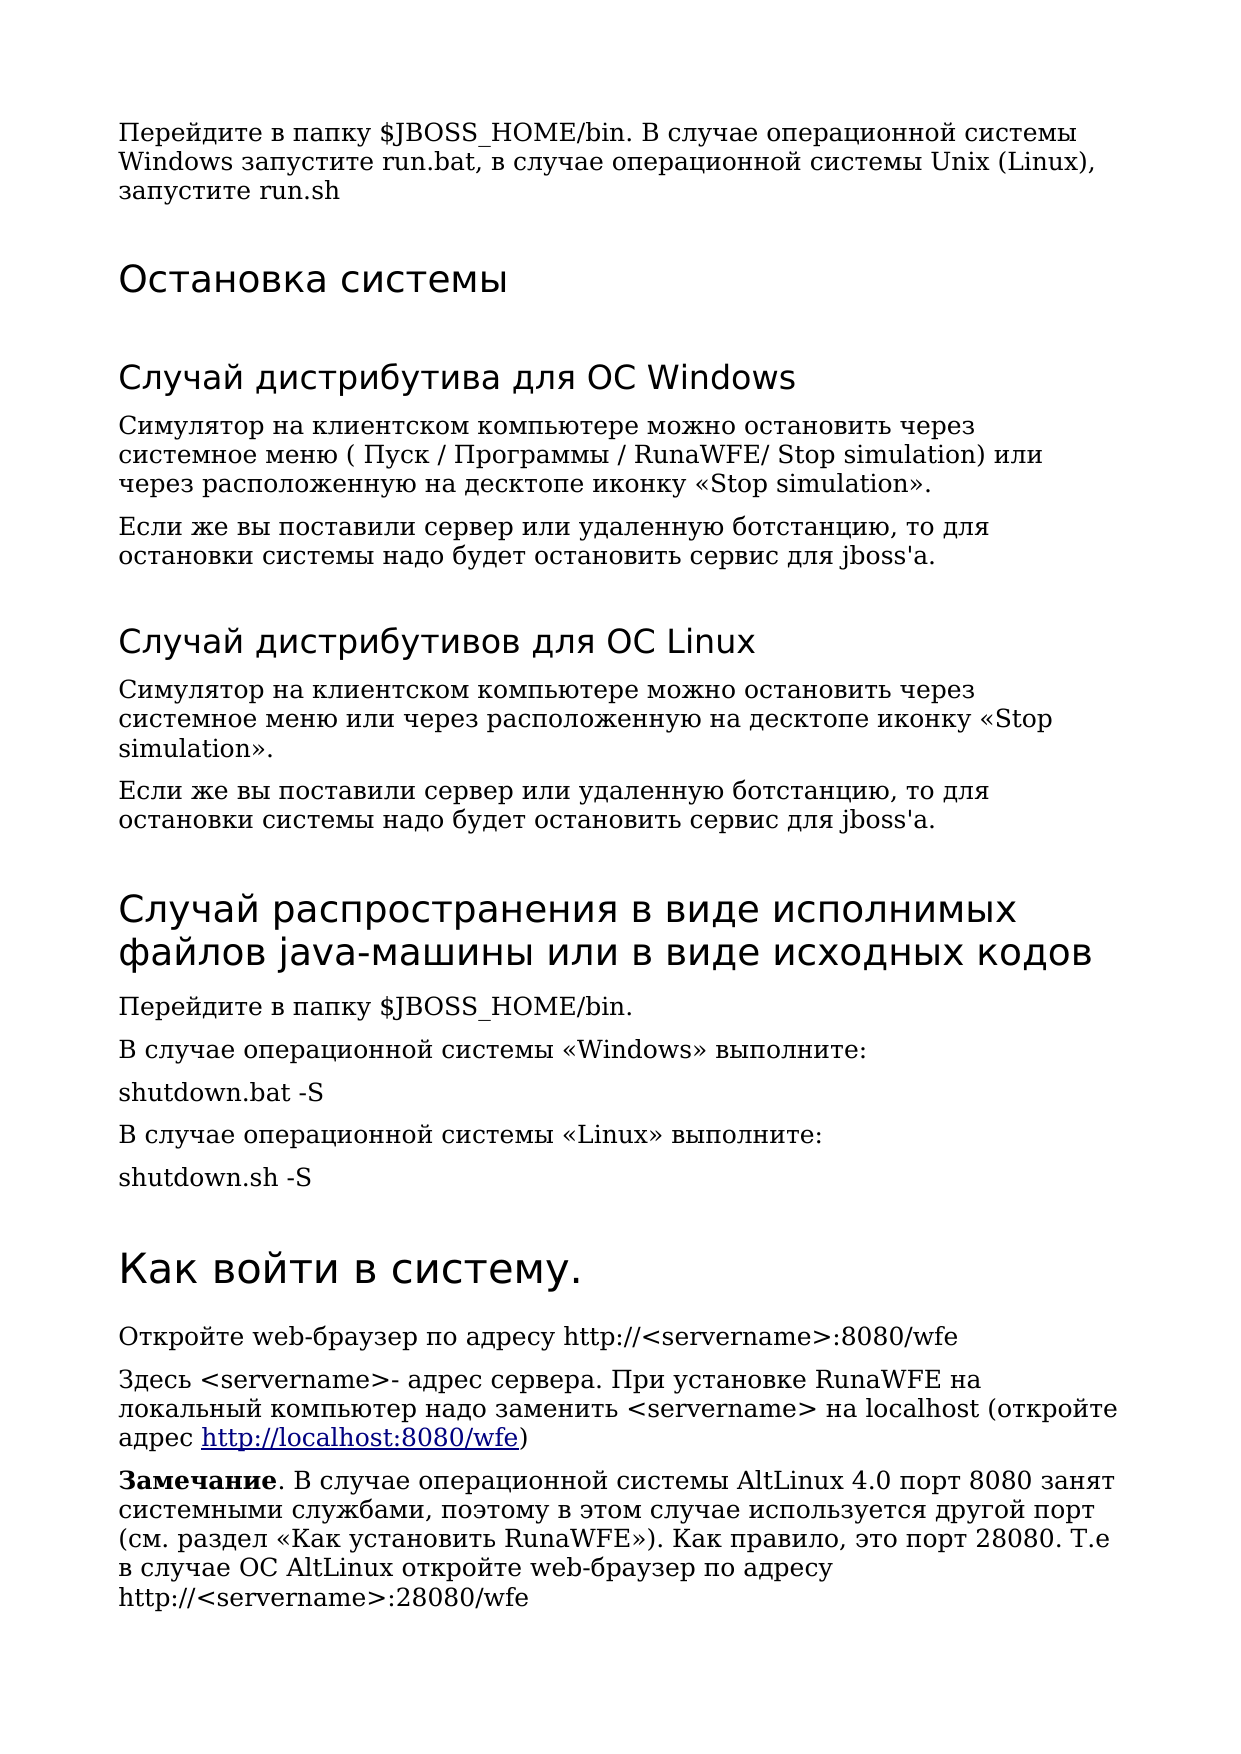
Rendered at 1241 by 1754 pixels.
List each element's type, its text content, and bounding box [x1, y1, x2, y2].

text Если же вы поставили сервер или удаленную ботстанцию, то для остановки системы надо будет остановить сервис для jboss'а. [118, 512, 1122, 571]
text shutdown.bat -S [118, 1078, 1122, 1107]
text Откройте web-браузер по адресу http://<servername>:8080/wfe [118, 1322, 1122, 1351]
text Перейдите в папку $JBOSS_HOME/bin. В случае операционной системы Windows запустите run.bat, в случае операционной системы Unix (Linux), запустите run.sh [118, 118, 1122, 206]
text В случае операционной системы «Windows» выполните: [118, 1035, 1122, 1064]
subtitle Случай дистрибутивов для OC Linux [118, 623, 1122, 662]
subtitle Как войти в систему. [118, 1245, 1122, 1294]
subtitle Случай распространения в виде исполнимых файлов java-машины или в виде исходных кодов [118, 887, 1122, 974]
text shutdown.sh -S [118, 1163, 1122, 1193]
text Симулятор на клиентском компьютере можно остановить через системное меню или через расположенную на десктопе иконку «Stop simulation». [118, 675, 1122, 763]
text Здесь <servername>- адрес сервера. При установке RunaWFE на локальный компьютер надо заменить <servername> на localhost (откройте адрес http://localhost:8080/wfe) [118, 1365, 1122, 1452]
text Перейдите в папку $JBOSS_HOME/bin. [118, 993, 1122, 1022]
subtitle Остановка системы [118, 258, 1122, 302]
text Замечание. В случае операционной системы AltLinux 4.0 порт 8080 занят системными службами, поэтому в этом случае используется другой порт (см. раздел «Как установить RunaWFE»). Как правило, это порт 28080. Т.е в случае ОС AltLinux откройте web-браузер по адресу http://<servername>:28080/wfe [118, 1466, 1122, 1612]
subtitle Случай дистрибутива для OC Windows [118, 359, 1122, 398]
text Симулятор на клиентском компьютере можно остановить через системное меню ( Пуск / Программы / RunaWFE/ Stop simulation) или через расположенную на десктопе иконку «Stop simulation». [118, 411, 1122, 499]
text Если же вы поставили сервер или удаленную ботстанцию, то для остановки системы надо будет остановить сервис для jboss'а. [118, 776, 1122, 835]
text В случае операционной системы «Linux» выполните: [118, 1121, 1122, 1150]
